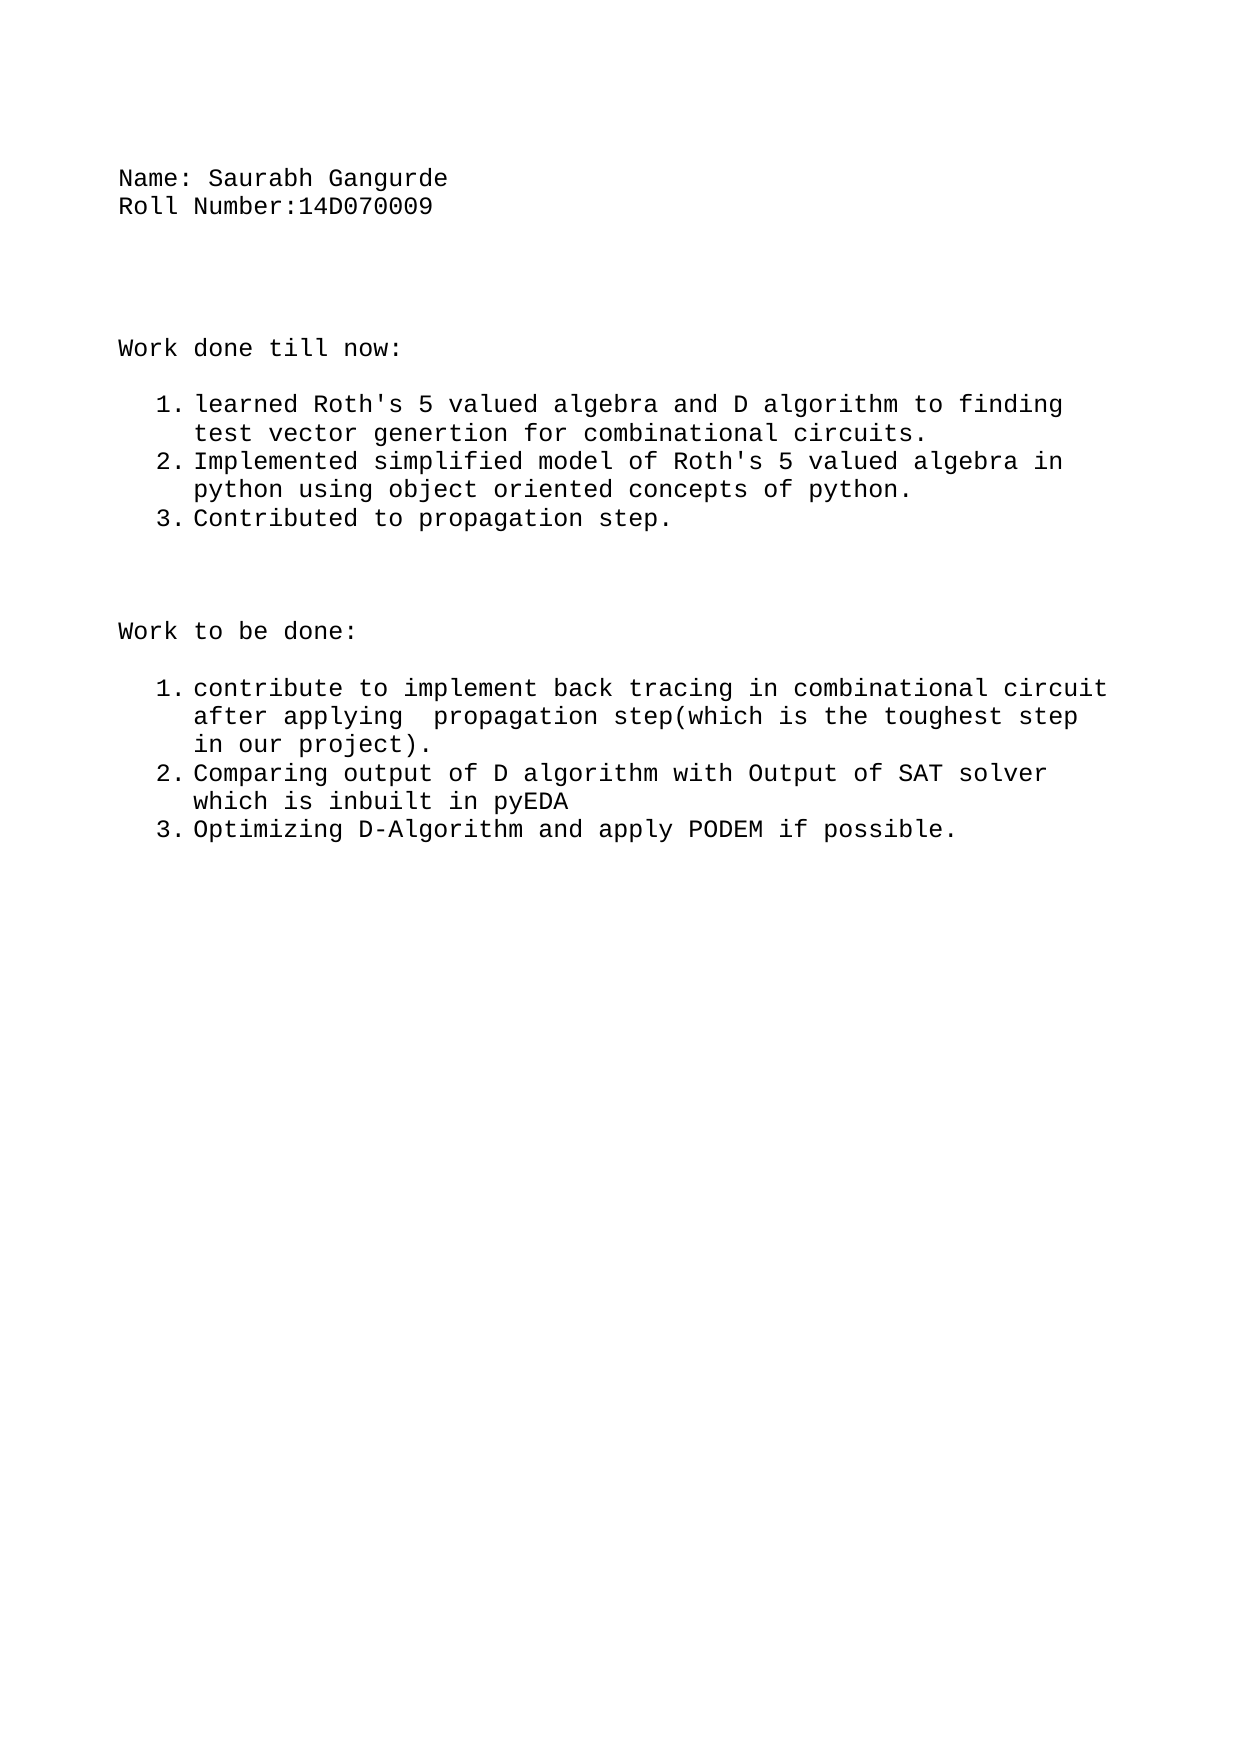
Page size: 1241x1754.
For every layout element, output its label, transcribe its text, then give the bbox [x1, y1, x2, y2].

text Name: Saurabh Gangurde [118, 165, 1122, 194]
list Optimizing D-Algorithm and apply PODEM if possible. [156, 817, 1122, 845]
list contribute to implement back tracing in combinational circuit after applying propagation step(which is the toughest step in our project). [156, 675, 1122, 760]
list learned Roth's 5 valued algebra and D algorithm to finding test vector genertion for combinational circuits. [156, 392, 1122, 449]
list Contributed to propagation step. [156, 505, 1122, 534]
text Work to be done: [118, 619, 1122, 647]
text Roll Number:14D070009 [118, 194, 1122, 222]
list Comparing output of D algorithm with Output of SAT solver which is inbuilt in pyEDA [156, 760, 1122, 817]
list Implemented simplified model of Roth's 5 valued algebra in python using object oriented concepts of python. [156, 449, 1122, 505]
text Work done till now: [118, 335, 1122, 364]
